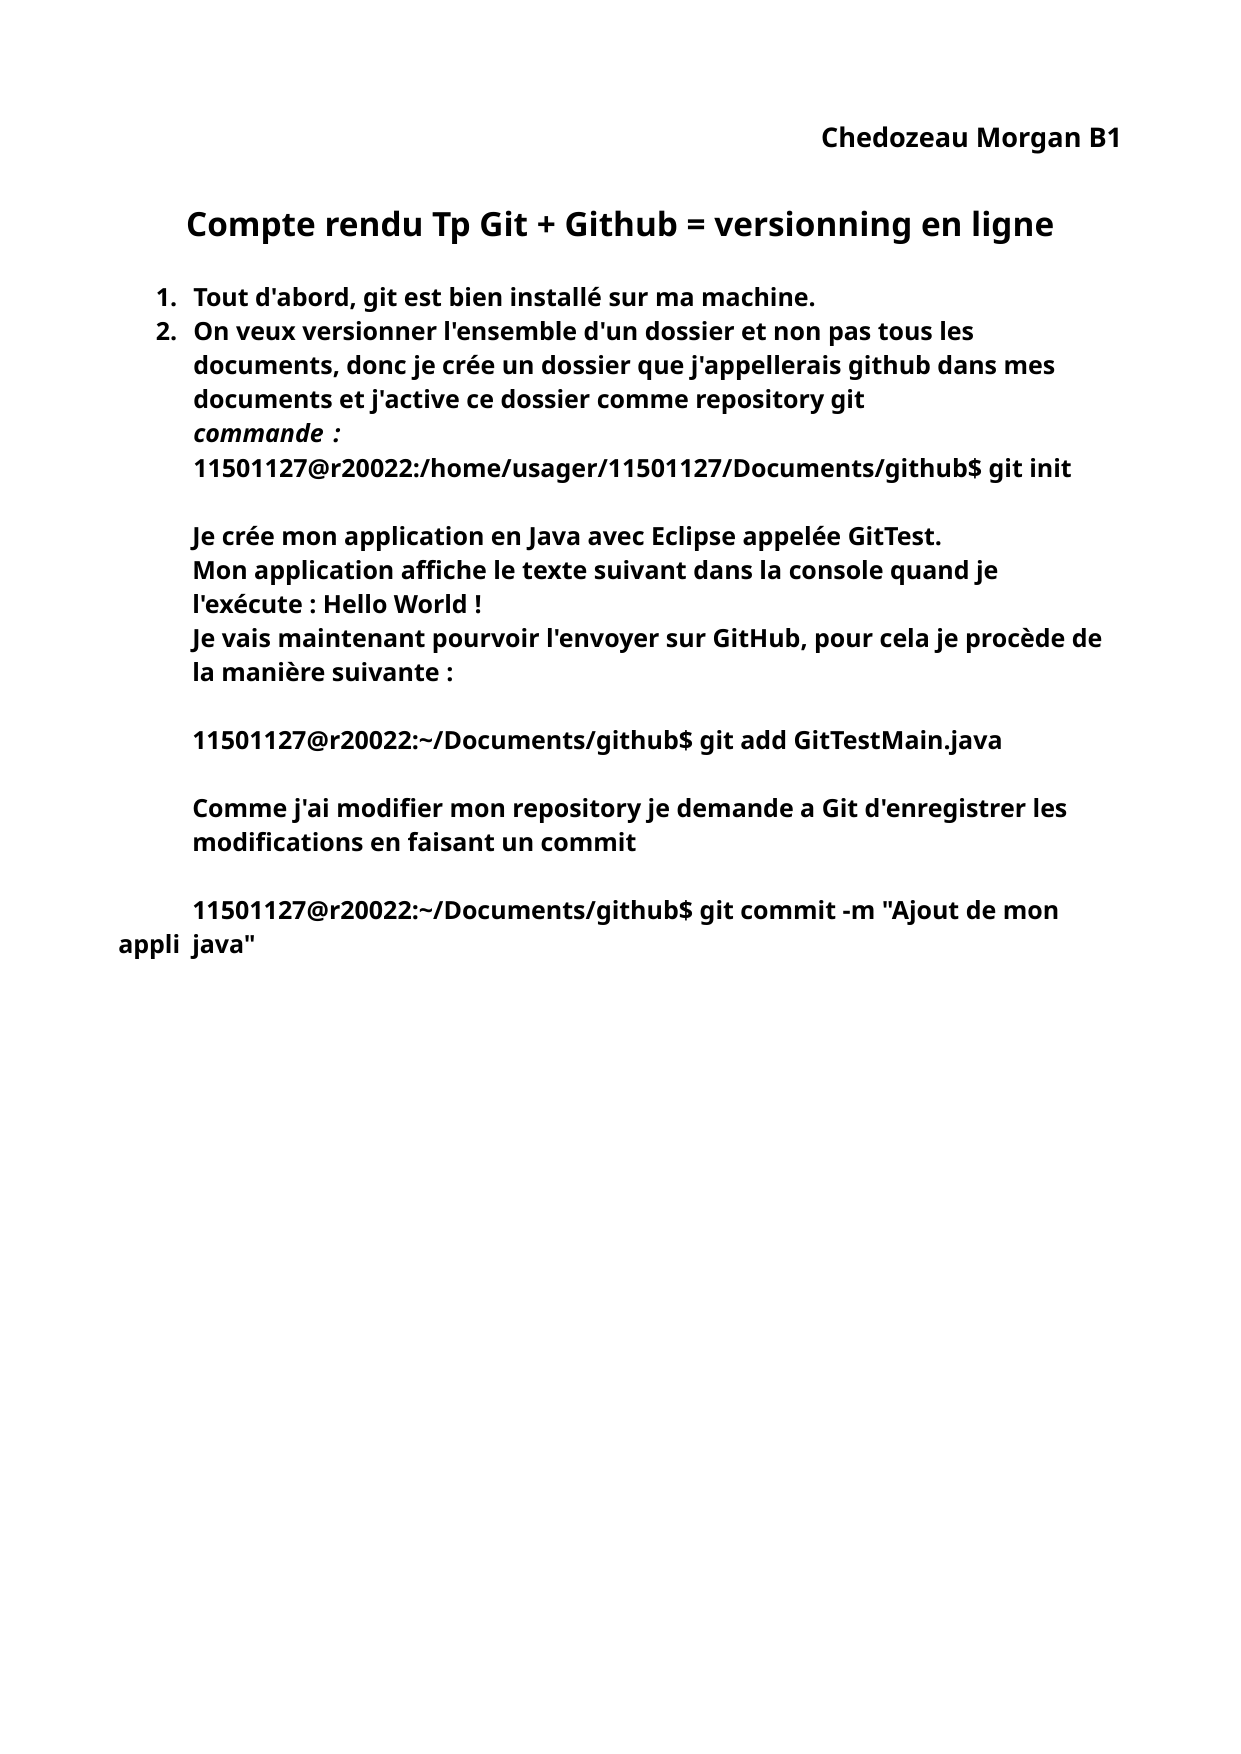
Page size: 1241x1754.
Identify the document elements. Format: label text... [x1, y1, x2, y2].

list Tout d'abord, git est bien installé sur ma machine. [156, 280, 1122, 314]
text la manière suivante : [118, 654, 1122, 689]
text 11501127@r20022:~/Documents/github$ git add GitTestMain.java [118, 723, 1122, 757]
text Compte rendu Tp Git + Github = versionning en ligne [118, 200, 1122, 246]
text Comme j'ai modifier mon repository je demande a Git d'enregistrer les modifications en faisant un commit [118, 791, 1122, 859]
text Mon application affiche le texte suivant dans la console quand je l'exécute : Hello World ! [118, 552, 1122, 621]
text Chedozeau Morgan B1 [118, 118, 1122, 155]
text Je vais maintenant pourvoir l'envoyer sur GitHub, pour cela je procède de [118, 621, 1122, 654]
list commande : 11501127@r20022:/home/usager/11501127/Documents/github$ git init [156, 416, 1122, 484]
text Je crée mon application en Java avec Eclipse appelée GitTest. [118, 518, 1122, 552]
text 11501127@r20022:~/Documents/github$ git commit -m "Ajout de mon appli java" [118, 893, 1122, 961]
list On veux versionner l'ensemble d'un dossier et non pas tous les documents, donc je crée un dossier que j'appellerais github dans mes documents et j'active ce dossier comme repository git [156, 314, 1122, 416]
